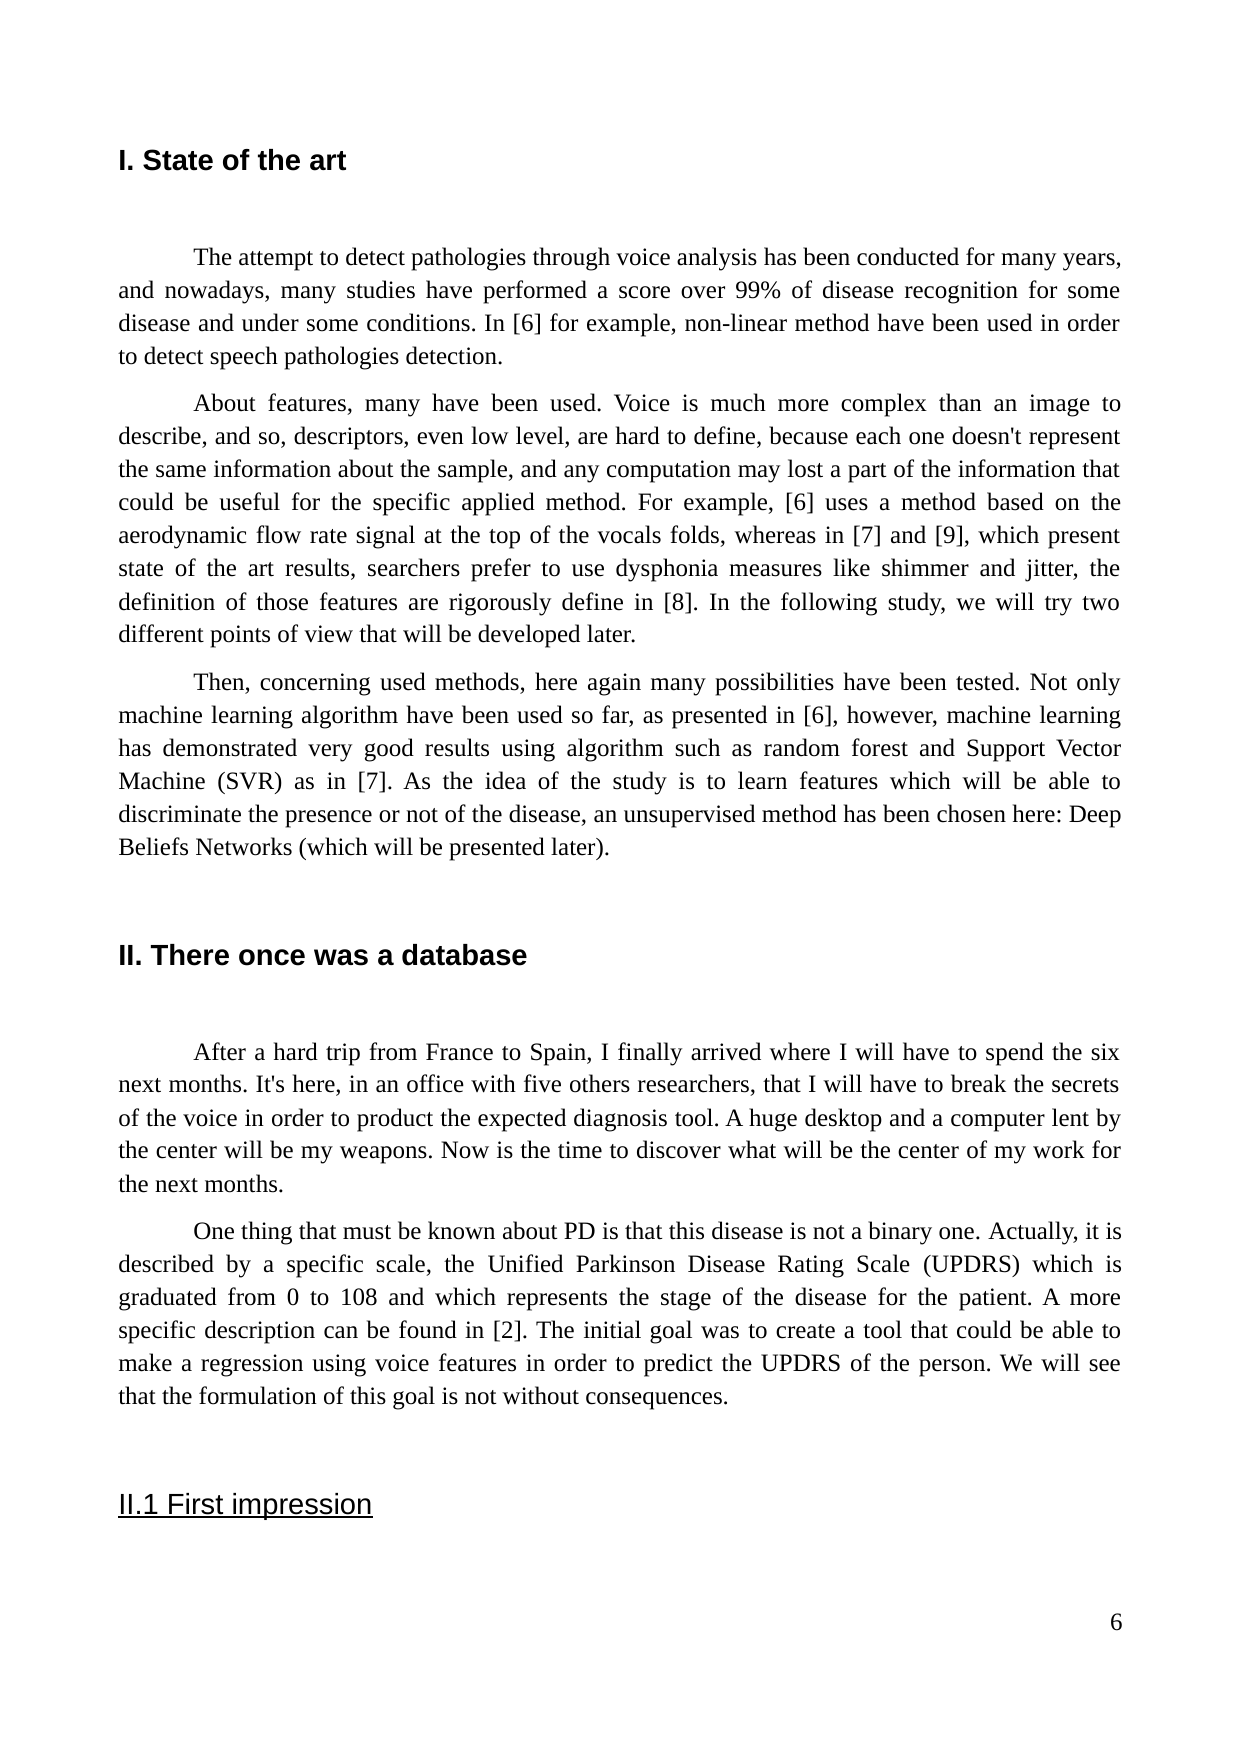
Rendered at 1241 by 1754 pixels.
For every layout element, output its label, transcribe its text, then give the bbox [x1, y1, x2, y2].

text One thing that must be known about PD is that this disease is not a binary one. Actually, it is described by a specific scale, the Unified Parkinson Disease Rating Scale (UPDRS) which is graduated from 0 to 108 and which represents the stage of the disease for the patient. A more specific description can be found in [2]. The initial goal was to create a tool that could be able to make a regression using voice features in order to predict the UPDRS of the person. We will see that the formulation of this goal is not without consequences. [118, 1216, 1122, 1410]
text After a hard trip from France to Spain, I finally arrived where I will have to spend the six next months. It's here, in an office with five others researchers, that I will have to break the secrets of the voice in order to product the expected diagnosis tool. A huge desktop and a computer lent by the center will be my weapons. Now is the time to discover what will be the center of my work for the next months. [118, 1037, 1122, 1197]
subtitle I. State of the art [118, 143, 1122, 177]
text About features, many have been used. Voice is much more complex than an image to describe, and so, descriptors, even low level, are hard to define, because each one doesn't represent the same information about the sample, and any computation may lost a part of the information that could be useful for the specific applied method. For example, [6] uses a method based on the aerodynamic flow rate signal at the top of the vocals folds, whereas in [7] and [9], which present state of the art results, searchers prefer to use dysphonia measures like shimmer and jitter, the definition of those features are rigorously define in [8]. In the following study, we will try two different points of view that will be developed later. [118, 388, 1122, 648]
text The attempt to detect pathologies through voice analysis has been conducted for many years, and nowadays, many studies have performed a score over 99% of disease recognition for some disease and under some conditions. In [6] for example, non-linear method have been used in order to detect speech pathologies detection. [118, 242, 1122, 369]
text Then, concerning used methods, here again many possibilities have been tested. Not only machine learning algorithm have been used so far, as presented in [6], however, machine learning has demonstrated very good results using algorithm such as random forest and Support Vector Machine (SVR) as in [7]. As the idea of the study is to learn features which will be able to discriminate the presence or not of the disease, an unsupervised method has been chosen here: Deep Beliefs Networks (which will be presented later). [118, 667, 1122, 861]
subtitle II. There once was a database [118, 938, 1122, 971]
subtitle II.1 First impression [118, 1487, 1122, 1521]
